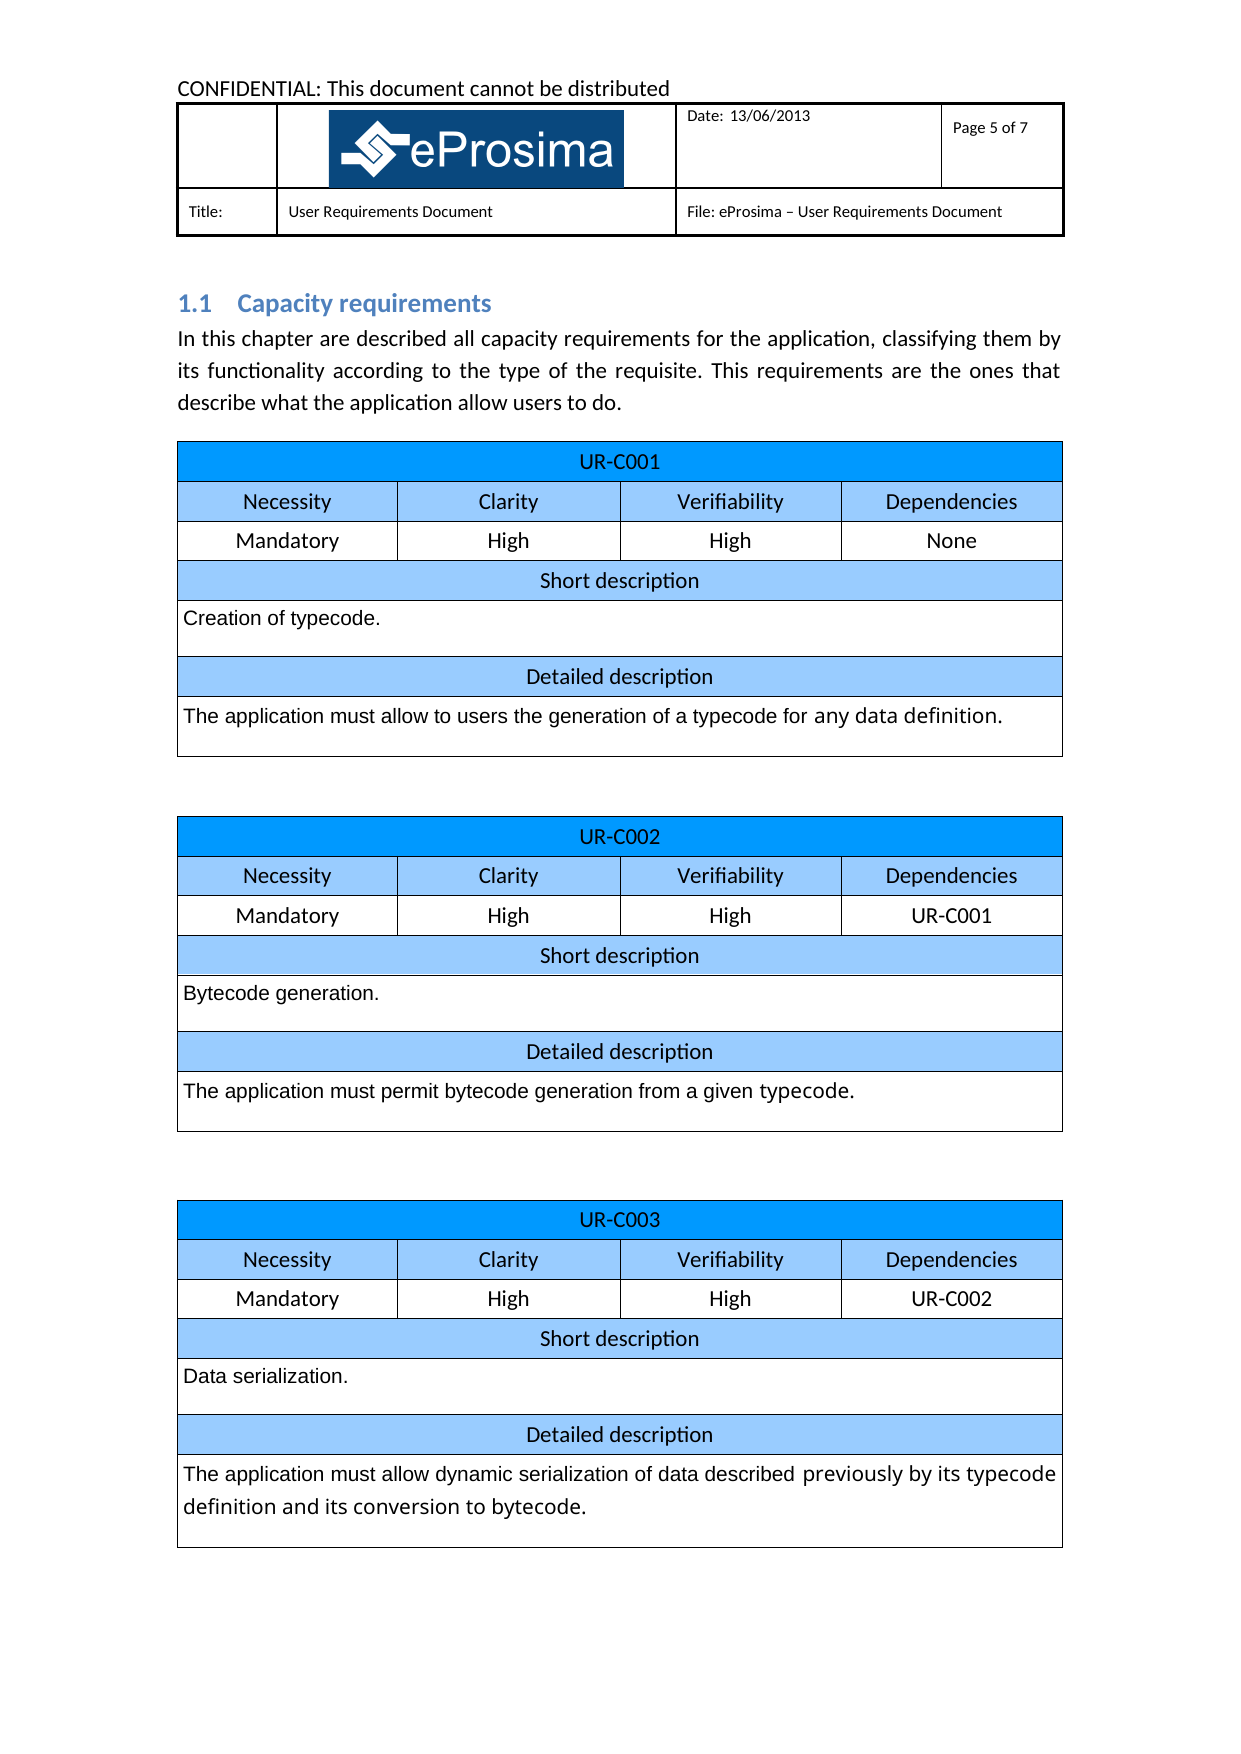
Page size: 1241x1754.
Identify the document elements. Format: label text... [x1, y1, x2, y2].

table_cell High [398, 522, 620, 560]
table_header UR-C002 [178, 817, 1062, 856]
table_cell Detailed description [178, 657, 1062, 696]
table_cell Verifiability [621, 482, 841, 521]
picture [328, 110, 624, 188]
table_cell High [398, 1280, 620, 1318]
table_cell Necessity [178, 482, 397, 521]
subtitle Capacity requirements [177, 286, 1063, 319]
table_cell Verifiability [621, 857, 841, 895]
table_cell High [398, 896, 620, 935]
table_cell Clarity [398, 482, 620, 521]
table_cell Short description [178, 561, 1062, 600]
table_cell High [621, 896, 841, 935]
table_cell Dependencies [842, 482, 1062, 521]
table_cell The application must permit bytecode generation from a given typecode. [178, 1072, 1062, 1131]
table_cell Dependencies [842, 1240, 1062, 1279]
table_cell Data serialization. [178, 1359, 1062, 1414]
table_cell Creation of typecode. [178, 601, 1062, 656]
table_cell The application must allow dynamic serialization of data described previously by its typecode definition and its conversion to bytecode. [178, 1455, 1062, 1547]
table_cell Clarity [398, 1240, 620, 1279]
table_cell Short description [178, 1319, 1062, 1358]
table_cell Mandatory [178, 896, 397, 935]
table_cell Necessity [178, 1240, 397, 1279]
table_cell Detailed description [178, 1415, 1062, 1454]
table_cell Clarity [398, 857, 620, 895]
table_cell UR-C002 [842, 1280, 1062, 1318]
table_cell Dependencies [842, 857, 1062, 895]
table_cell The application must allow to users the generation of a typecode for any data definition. [178, 697, 1062, 756]
table_cell Mandatory [178, 1280, 397, 1318]
table_cell Short description [178, 936, 1062, 974]
table_cell Detailed description [178, 1032, 1062, 1071]
text In this chapter are described all capacity requirements for the application, classifying them by its functionality according to the type of the requisite. This requirements are the ones that describe what the application allow users to do. [177, 324, 1063, 416]
table_cell Mandatory [178, 522, 397, 560]
table_cell High [621, 1280, 841, 1318]
table_cell Necessity [178, 857, 397, 895]
table_cell UR-C001 [842, 896, 1062, 935]
table_cell High [621, 522, 841, 560]
table_header UR-C003 [178, 1201, 1062, 1239]
table_header UR-C001 [178, 442, 1062, 481]
table_cell None [842, 522, 1062, 560]
table_cell Bytecode generation. [178, 976, 1062, 1031]
table_cell Verifiability [621, 1240, 841, 1279]
